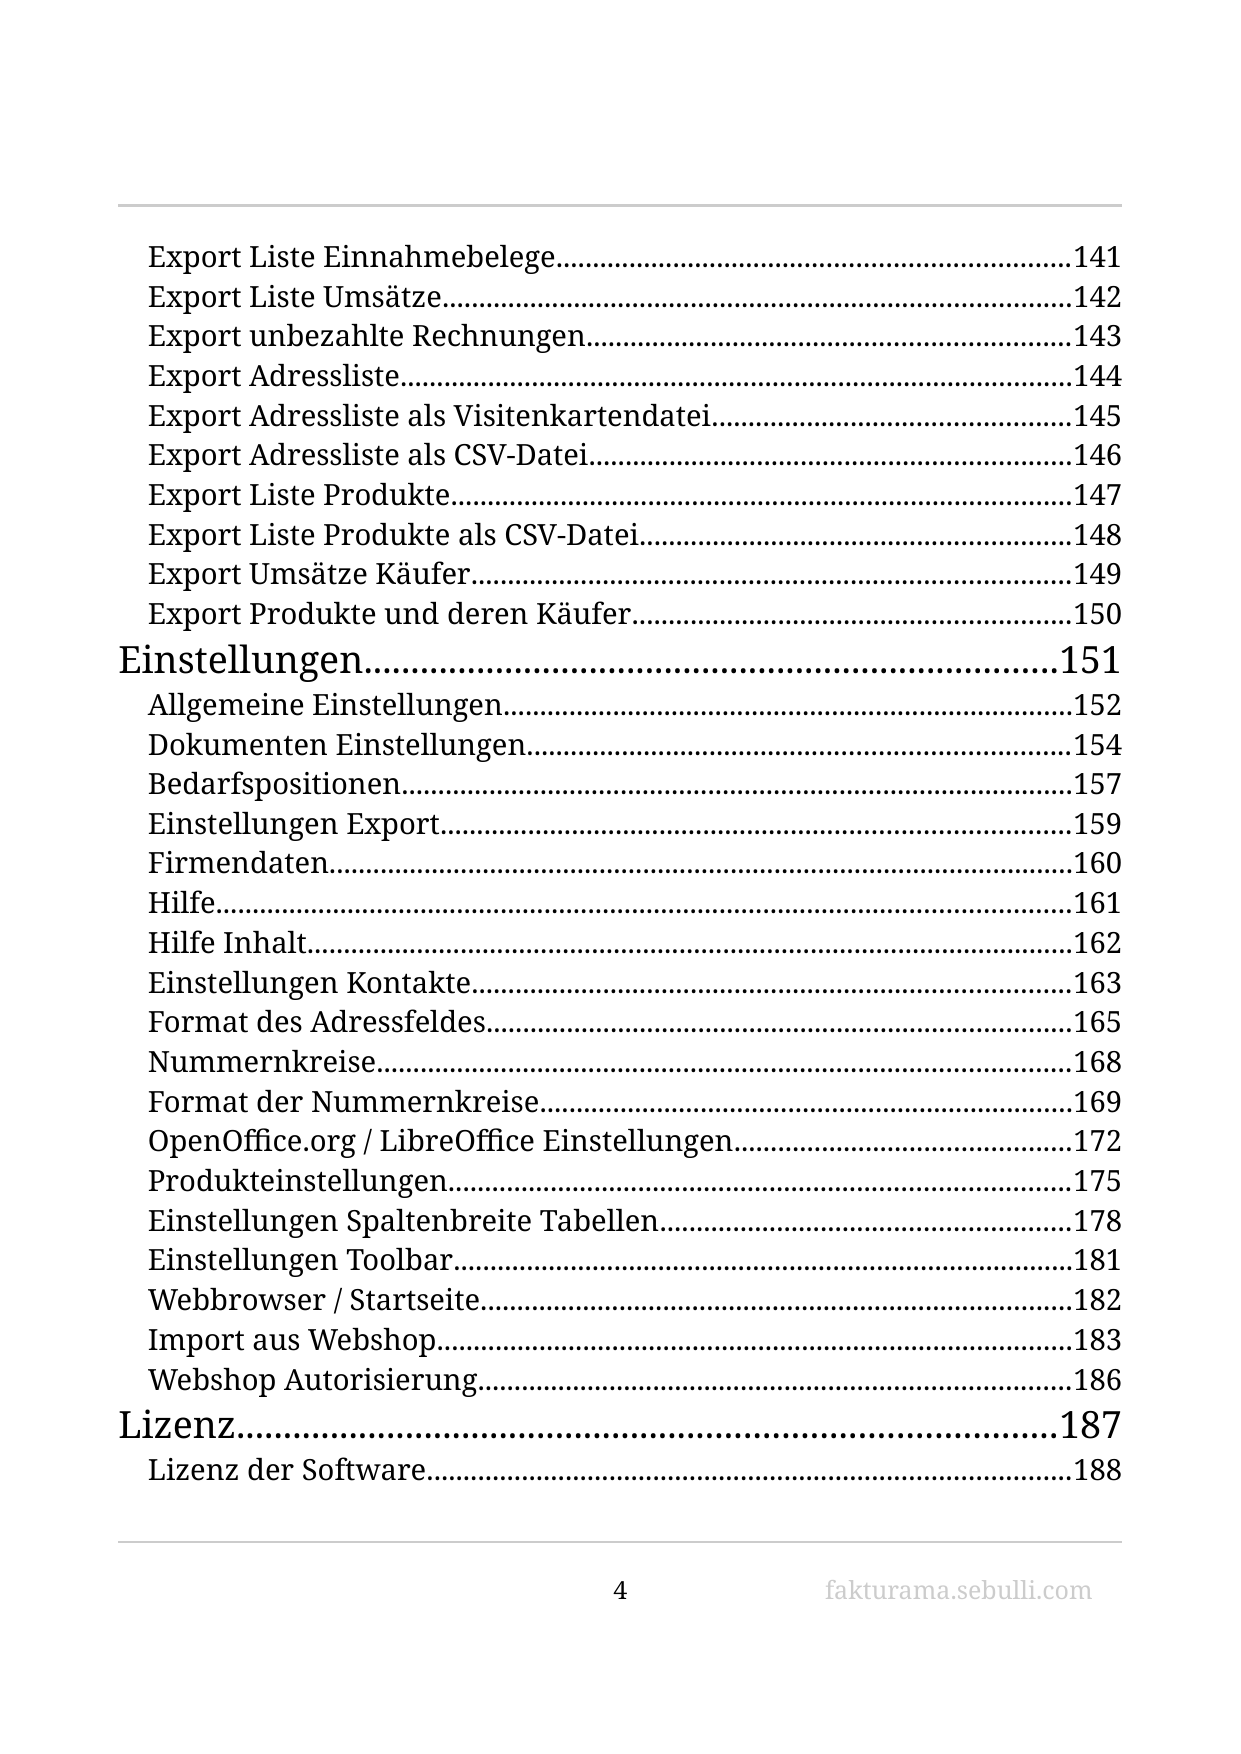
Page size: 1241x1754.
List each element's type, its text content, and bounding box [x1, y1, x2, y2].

text Format der Nummernkreise 169 [148, 1081, 1122, 1121]
text Export Adressliste 144 [148, 355, 1122, 395]
text Webshop Autorisierung 186 [148, 1359, 1122, 1398]
text Firmendaten 160 [148, 843, 1122, 882]
text Lizenz 187 [118, 1398, 1122, 1449]
text Nummernkreise 168 [148, 1041, 1122, 1081]
text Dokumenten Einstellungen 154 [148, 724, 1122, 763]
text Export Liste Einnahmebelege 141 [148, 236, 1122, 276]
text Lizenz der Software 188 [148, 1449, 1122, 1489]
text Produkteinstellungen 175 [148, 1160, 1122, 1200]
text OpenOffice.org / LibreOffice Einstellungen 172 [148, 1121, 1122, 1160]
text Import aus Webshop 183 [148, 1319, 1122, 1359]
text Export Produkte und deren Käufer 150 [148, 593, 1122, 633]
text Hilfe Inhalt 162 [148, 922, 1122, 962]
text Export Liste Produkte 147 [148, 474, 1122, 514]
text Einstellungen Spaltenbreite Tabellen 178 [148, 1200, 1122, 1240]
text Hilfe 161 [148, 882, 1122, 922]
text Einstellungen Kontakte 163 [148, 962, 1122, 1002]
text Einstellungen 151 [118, 633, 1122, 684]
text Allgemeine Einstellungen 152 [148, 684, 1122, 724]
text Einstellungen Toolbar 181 [148, 1240, 1122, 1279]
text Export Umsätze Käufer 149 [148, 554, 1122, 593]
text Webbrowser / Startseite 182 [148, 1279, 1122, 1319]
text Export Liste Umsätze 142 [148, 276, 1122, 316]
text Bedarfspositionen 157 [148, 763, 1122, 803]
text Export Liste Produkte als CSV-Datei 148 [148, 514, 1122, 554]
text Format des Adressfeldes 165 [148, 1002, 1122, 1041]
text Export Adressliste als CSV-Datei 146 [148, 434, 1122, 474]
text Export Adressliste als Visitenkartendatei 145 [148, 395, 1122, 434]
text Export unbezahlte Rechnungen 143 [148, 316, 1122, 355]
text Einstellungen Export 159 [148, 803, 1122, 843]
